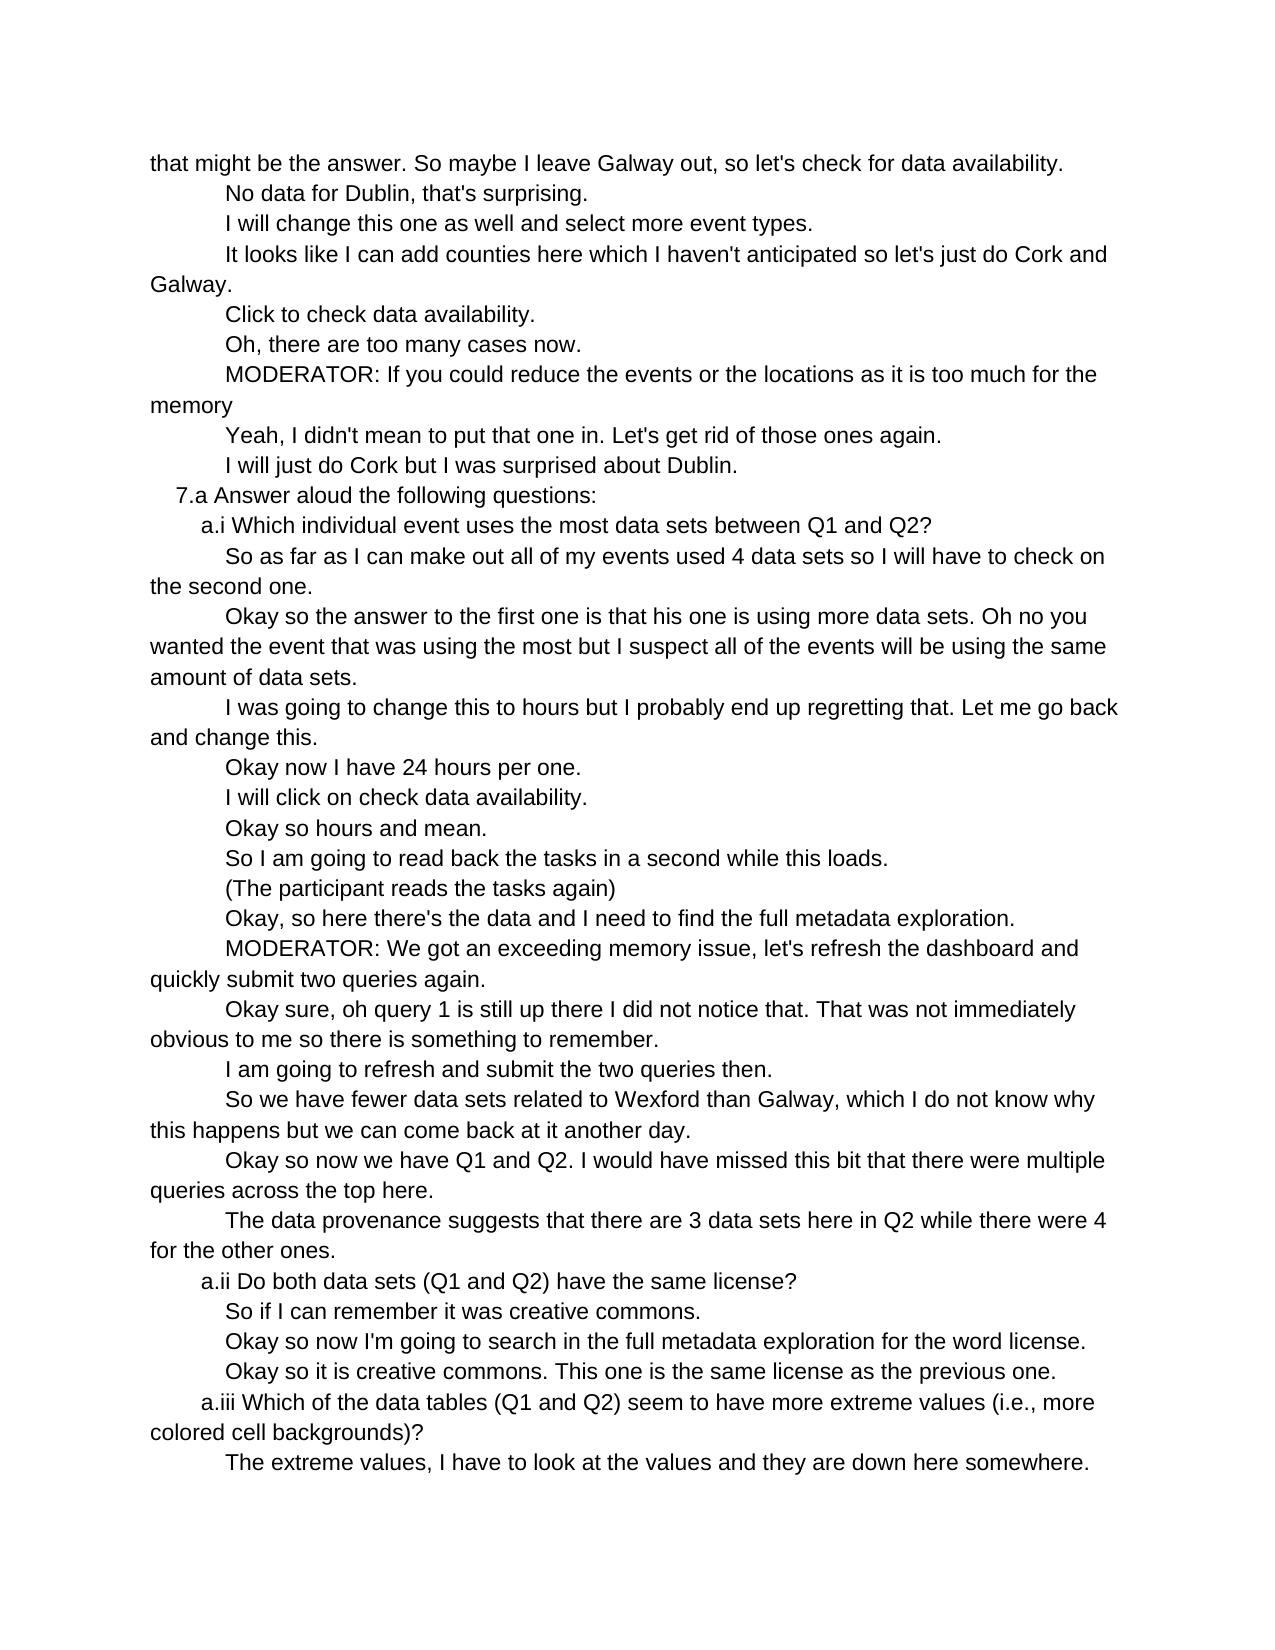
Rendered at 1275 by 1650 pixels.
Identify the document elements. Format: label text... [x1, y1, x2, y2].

text Okay now I have 24 hours per one. [150, 754, 1125, 781]
text a.iii Which of the data tables (Q1 and Q2) seem to have more extreme values (i.e., more colored cell backgrounds)? [150, 1388, 1125, 1445]
text I will change this one as well and select more event types. [150, 210, 1125, 237]
text Click to check data availability. [150, 301, 1125, 327]
text So we have fewer data sets related to Wexford than Galway, which I do not know why this happens but we can come back at it another day. [150, 1086, 1125, 1143]
text It looks like I can add counties here which I haven't anticipated so let's just do Cork and Galway. [150, 241, 1125, 297]
text Okay so now we have Q1 and Q2. I would have missed this bit that there were multiple queries across the top here. [150, 1147, 1125, 1203]
text So if I can remember it was creative commons. [150, 1298, 1125, 1324]
text The data provenance suggests that there are 3 data sets here in Q2 while there were 4 for the other ones. [150, 1207, 1125, 1264]
text Okay so the answer to the first one is that his one is using more data sets. Oh no you wanted the event that was using the most but I suspect all of the events will be using the same amount of data sets. [150, 603, 1125, 690]
text Yeah, I didn't mean to put that one in. Let's get rid of those ones again. [150, 422, 1125, 448]
text Oh, there are too many cases now. [150, 331, 1125, 358]
text Okay sure, oh query 1 is still up there I did not notice that. That was not immediately obvious to me so there is something to remember. [150, 996, 1125, 1052]
text a.ii Do both data sets (Q1 and Q2) have the same license? [150, 1268, 1125, 1294]
text I am going to refresh and submit the two queries then. [150, 1056, 1125, 1083]
text Okay so it is creative commons. This one is the same license as the previous one. [150, 1358, 1125, 1385]
text a.i Which individual event uses the most data sets between Q1 and Q2? [150, 512, 1125, 539]
text I will just do Cork but I was surprised about Dublin. [150, 452, 1125, 478]
text No data for Dublin, that's surprising. [150, 180, 1125, 207]
text MODERATOR: If you could reduce the events or the locations as it is too much for the memory [150, 361, 1125, 418]
text I was going to change this to hours but I probably end up regretting that. Let me go back and change this. [150, 694, 1125, 750]
text MODERATOR: We got an exceeding memory issue, let's refresh the dashboard and quickly submit two queries again. [150, 935, 1125, 992]
text The extreme values, I have to look at the values and they are down here somewhere. [150, 1449, 1125, 1475]
text Okay so now I'm going to search in the full metadata exploration for the word license. [150, 1328, 1125, 1354]
text So as far as I can make out all of my events used 4 data sets so I will have to check on the second one. [150, 543, 1125, 599]
text Okay so hours and mean. [150, 814, 1125, 841]
text (The participant reads the tasks again) [150, 875, 1125, 901]
text So I am going to read back the tasks in a second while this loads. [150, 845, 1125, 871]
text 7.a Answer aloud the following questions: [150, 482, 1125, 509]
text Okay, so here there's the data and I need to find the full metadata exploration. [150, 905, 1125, 932]
text that might be the answer. So maybe I leave Galway out, so let's check for data availability. [150, 150, 1125, 176]
text I will click on check data availability. [150, 784, 1125, 811]
